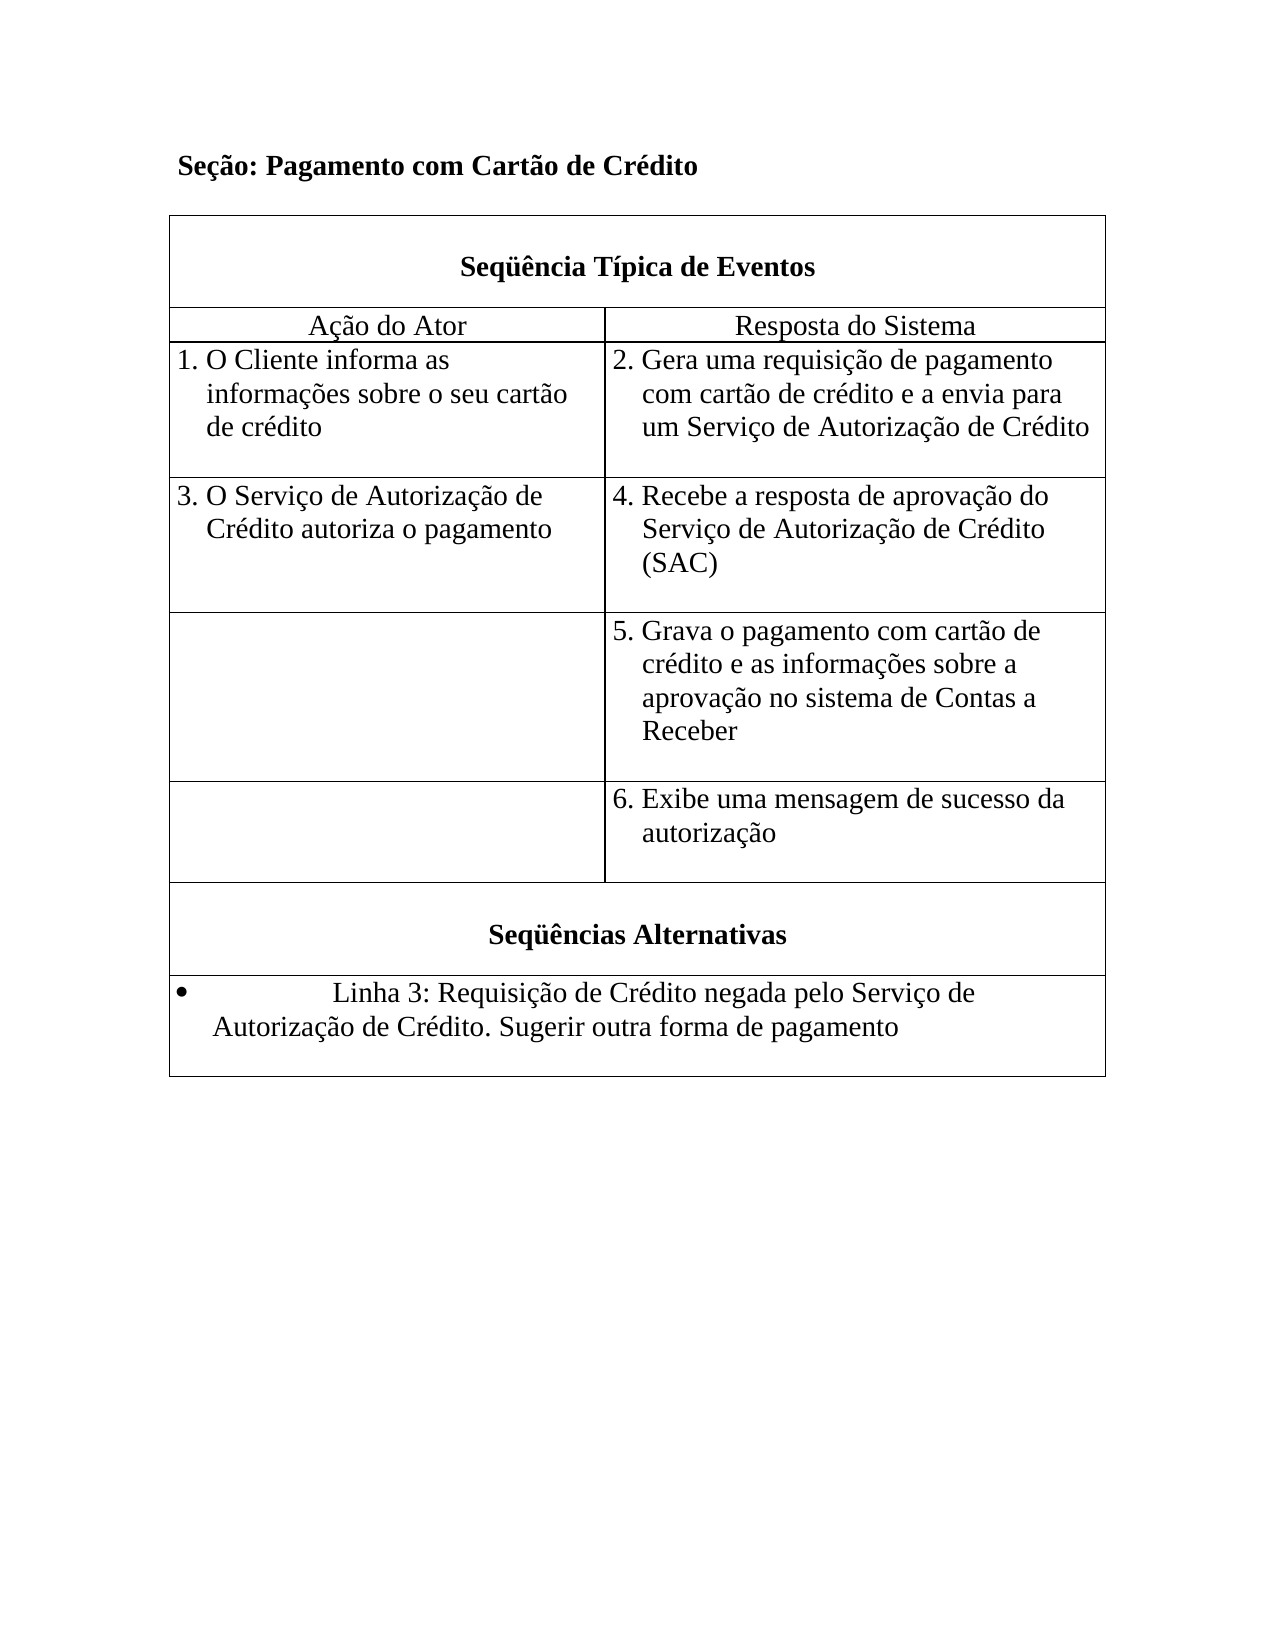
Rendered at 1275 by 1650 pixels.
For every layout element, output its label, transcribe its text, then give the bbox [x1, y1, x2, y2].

table_cell Resposta do Sistema [606, 308, 1105, 341]
table_header Seqüência Típica de Eventos [170, 216, 1105, 307]
table_cell Linha 3: Requisição de Crédito negada pelo Serviço de Autorização de Crédito. Sugerir outra forma de pagamento [170, 976, 1105, 1076]
table_cell [170, 782, 604, 882]
table_cell Ação do Ator [170, 308, 604, 341]
table_cell [170, 613, 604, 781]
table_cell 6. Exibe uma mensagem de sucesso da autorização [606, 782, 1105, 882]
table_cell 1. O Cliente informa as informações sobre o seu cartão de crédito [170, 343, 604, 477]
table_cell 2. Gera uma requisição de pagamento com cartão de crédito e a envia para um Serviço de Autorização de Crédito [606, 343, 1105, 477]
table_cell 5. Grava o pagamento com cartão de crédito e as informações sobre a aprovação no sistema de Contas a Receber [606, 613, 1105, 781]
table_cell 4. Recebe a resposta de aprovação do Serviço de Autorização de Crédito (SAC) [606, 478, 1105, 612]
table_cell Seqüências Alternativas [170, 883, 1105, 974]
table_cell 3. O Serviço de Autorização de Crédito autoriza o pagamento [170, 478, 604, 612]
subtitle Seção: Pagamento com Cartão de Crédito [177, 148, 1098, 181]
